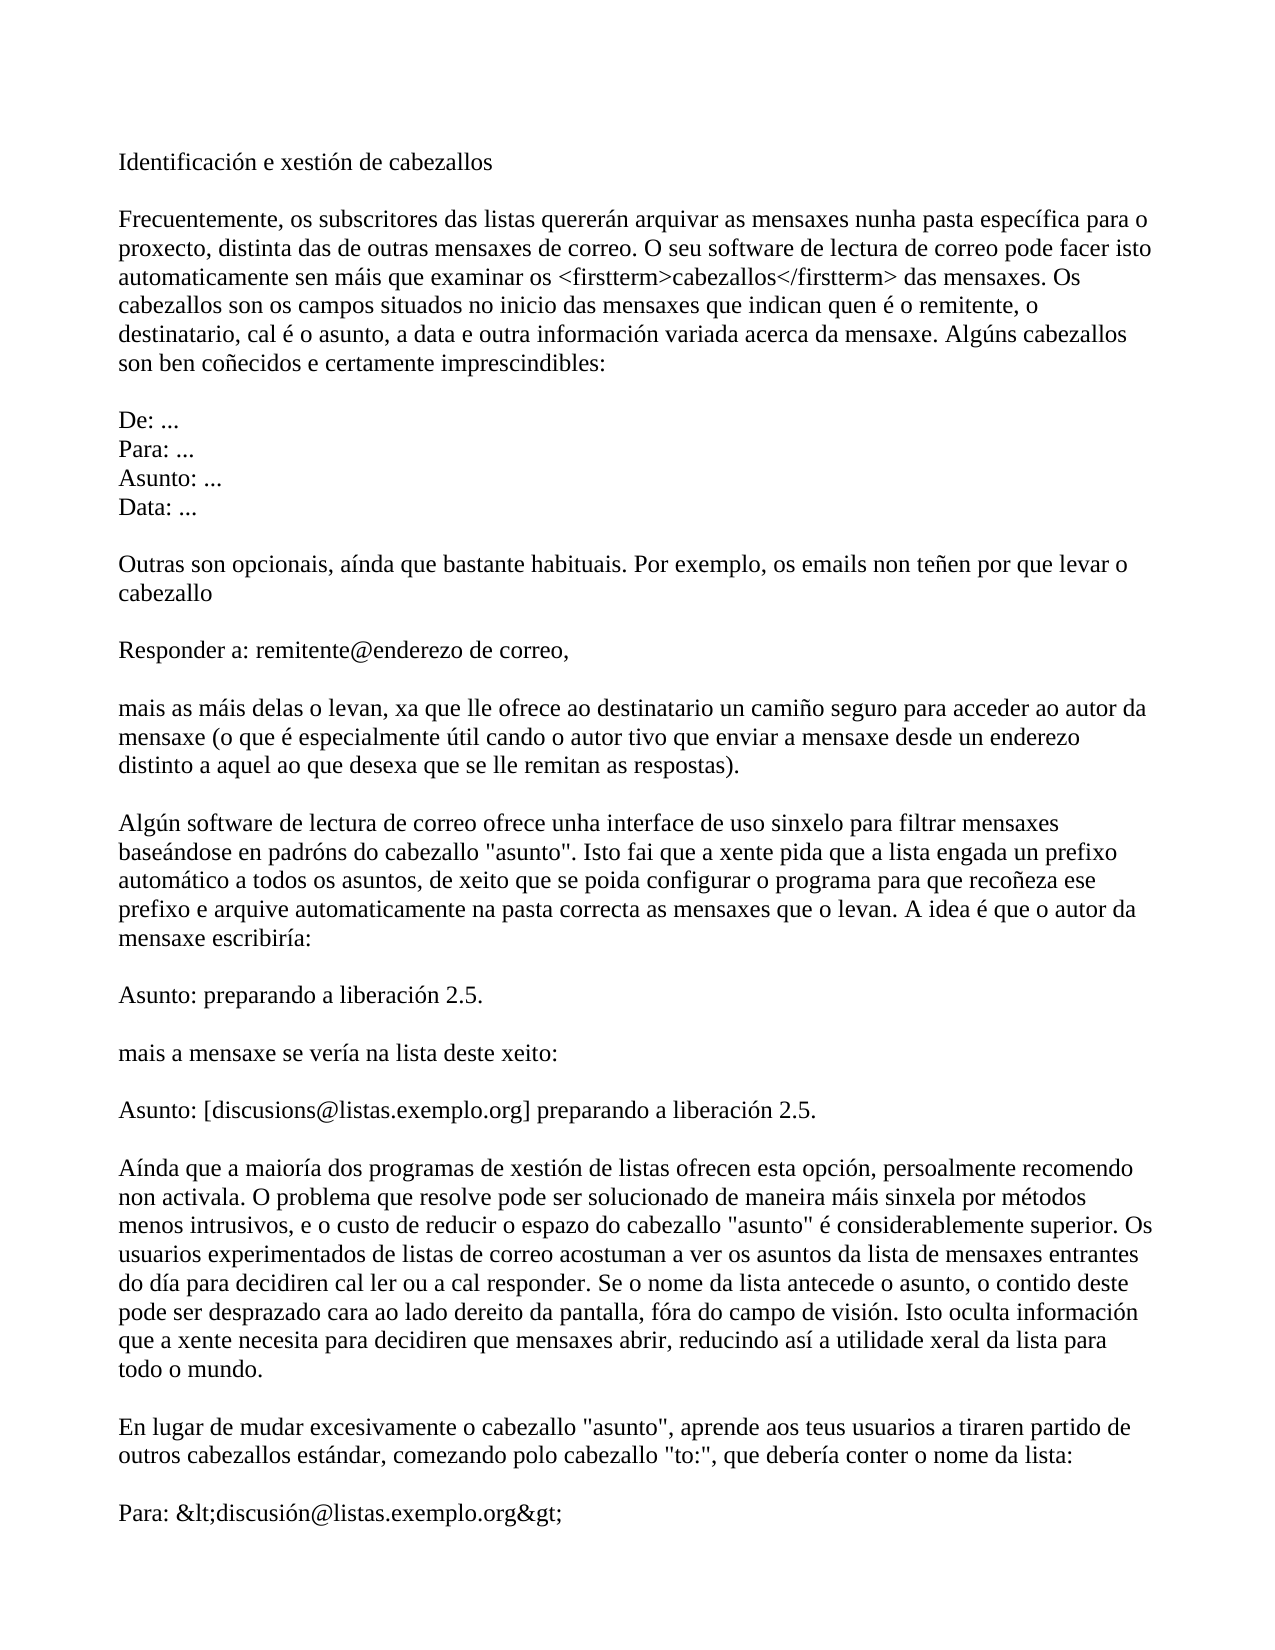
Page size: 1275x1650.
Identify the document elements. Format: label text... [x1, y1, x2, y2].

text Para: ... [118, 434, 1157, 463]
text Identificación e xestión de cabezallos [118, 147, 1157, 176]
text Data: ... [118, 492, 1157, 521]
text Aínda que a maioría dos programas de xestión de listas ofrecen esta opción, persoalmente recomendo non activala. O problema que resolve pode ser solucionado de maneira máis sinxela por métodos menos intrusivos, e o custo de reducir o espazo do cabezallo "asunto" é considerablemente superior. Os usuarios experimentados de listas de correo acostuman a ver os asuntos da lista de mensaxes entrantes do día para decidiren cal ler ou a cal responder. Se o nome da lista antecede o asunto, o contido deste pode ser desprazado cara ao lado dereito da pantalla, fóra do campo de visión. Isto oculta información que a xente necesita para decidiren que mensaxes abrir, reducindo así a utilidade xeral da lista para todo o mundo. [118, 1153, 1157, 1383]
text Frecuentemente, os subscritores das listas quererán arquivar as mensaxes nunha pasta específica para o proxecto, distinta das de outras mensaxes de correo. O seu software de lectura de correo pode facer isto automaticamente sen máis que examinar os <firstterm>cabezallos</firstterm> das mensaxes. Os cabezallos son os campos situados no inicio das mensaxes que indican quen é o remitente, o destinatario, cal é o asunto, a data e outra información variada acerca da mensaxe. Algúns cabezallos son ben coñecidos e certamente imprescindibles: [118, 204, 1157, 377]
text Responder a: remitente@enderezo de correo, [118, 636, 1157, 664]
text Asunto: [discusions@listas.exemplo.org] preparando a liberación 2.5. [118, 1096, 1157, 1124]
text Para: &lt;discusión@listas.exemplo.org&gt; [118, 1498, 1157, 1527]
text mais a mensaxe se vería na lista deste xeito: [118, 1038, 1157, 1067]
text Asunto: preparando a liberación 2.5. [118, 981, 1157, 1009]
text Algún software de lectura de correo ofrece unha interface de uso sinxelo para filtrar mensaxes baseándose en padróns do cabezallo "asunto". Isto fai que a xente pida que a lista engada un prefixo automático a todos os asuntos, de xeito que se poida configurar o programa para que recoñeza ese prefixo e arquive automaticamente na pasta correcta as mensaxes que o levan. A idea é que o autor da mensaxe escribiría: [118, 808, 1157, 952]
text Asunto: ... [118, 463, 1157, 492]
text En lugar de mudar excesivamente o cabezallo "asunto", aprende aos teus usuarios a tiraren partido de outros cabezallos estándar, comezando polo cabezallo "to:", que debería conter o nome da lista: [118, 1412, 1157, 1469]
text mais as máis delas o levan, xa que lle ofrece ao destinatario un camiño seguro para acceder ao autor da mensaxe (o que é especialmente útil cando o autor tivo que enviar a mensaxe desde un enderezo distinto a aquel ao que desexa que se lle remitan as respostas). [118, 693, 1157, 779]
text De: ... [118, 406, 1157, 434]
text Outras son opcionais, aínda que bastante habituais. Por exemplo, os emails non teñen por que levar o cabezallo [118, 549, 1157, 607]
